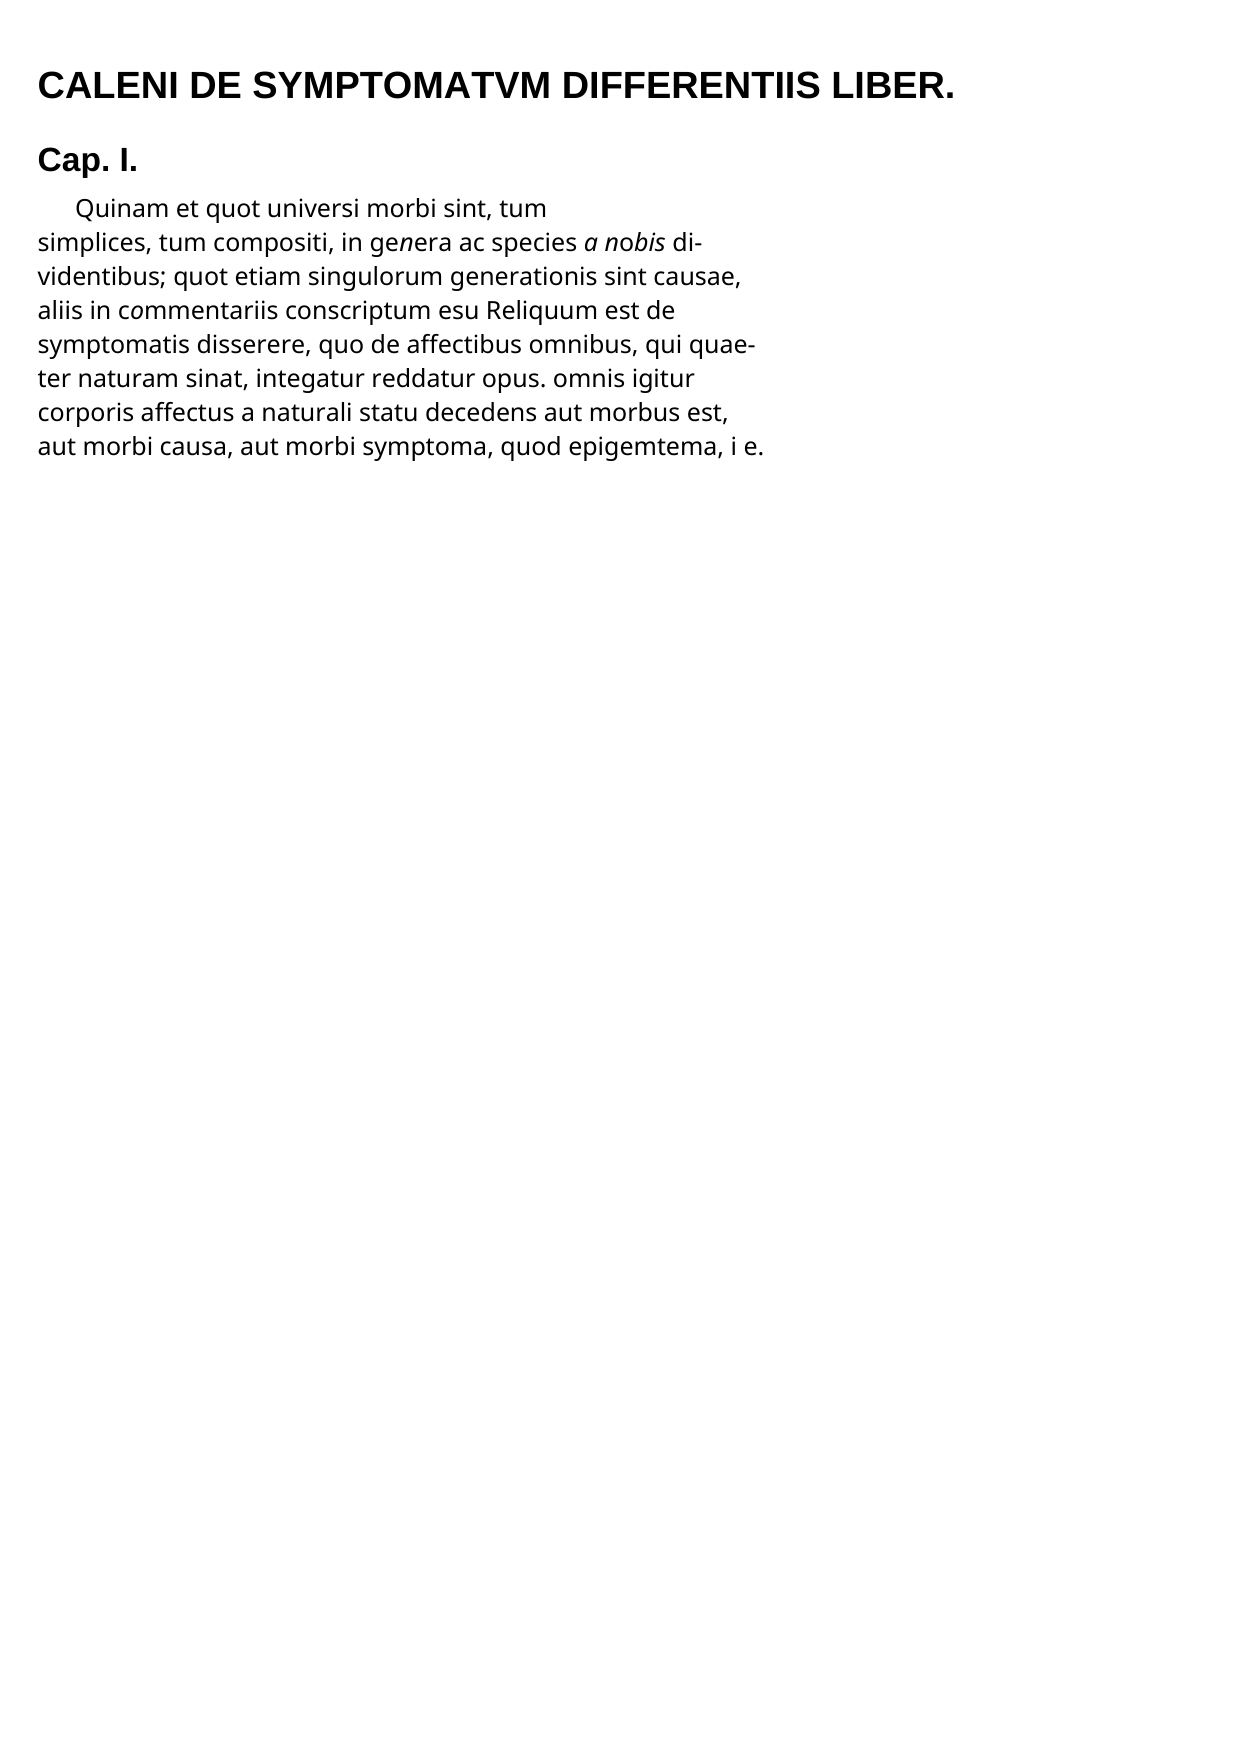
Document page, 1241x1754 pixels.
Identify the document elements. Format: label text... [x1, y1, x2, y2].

subtitle Cap. I. [37, 139, 1203, 178]
subtitle CALENI DE SYMPTOMATVM DIFFERENTIIS LIBER. [37, 62, 1203, 106]
text Quinam et quot universi morbi sint, tum simplices, tum compositi, in genera ac species a nobis di- videntibus; quot etiam singulorum generationis sint causae, aliis in commentariis conscriptum esu Reliquum est de symptomatis disserere, quo de affectibus omnibus, qui quae- ter naturam sinat, integatur reddatur opus. omnis igitur corporis affectus a naturali statu decedens aut morbus est, aut morbi causa, aut morbi symptoma, quod epigemtema, i e. [37, 191, 1203, 463]
